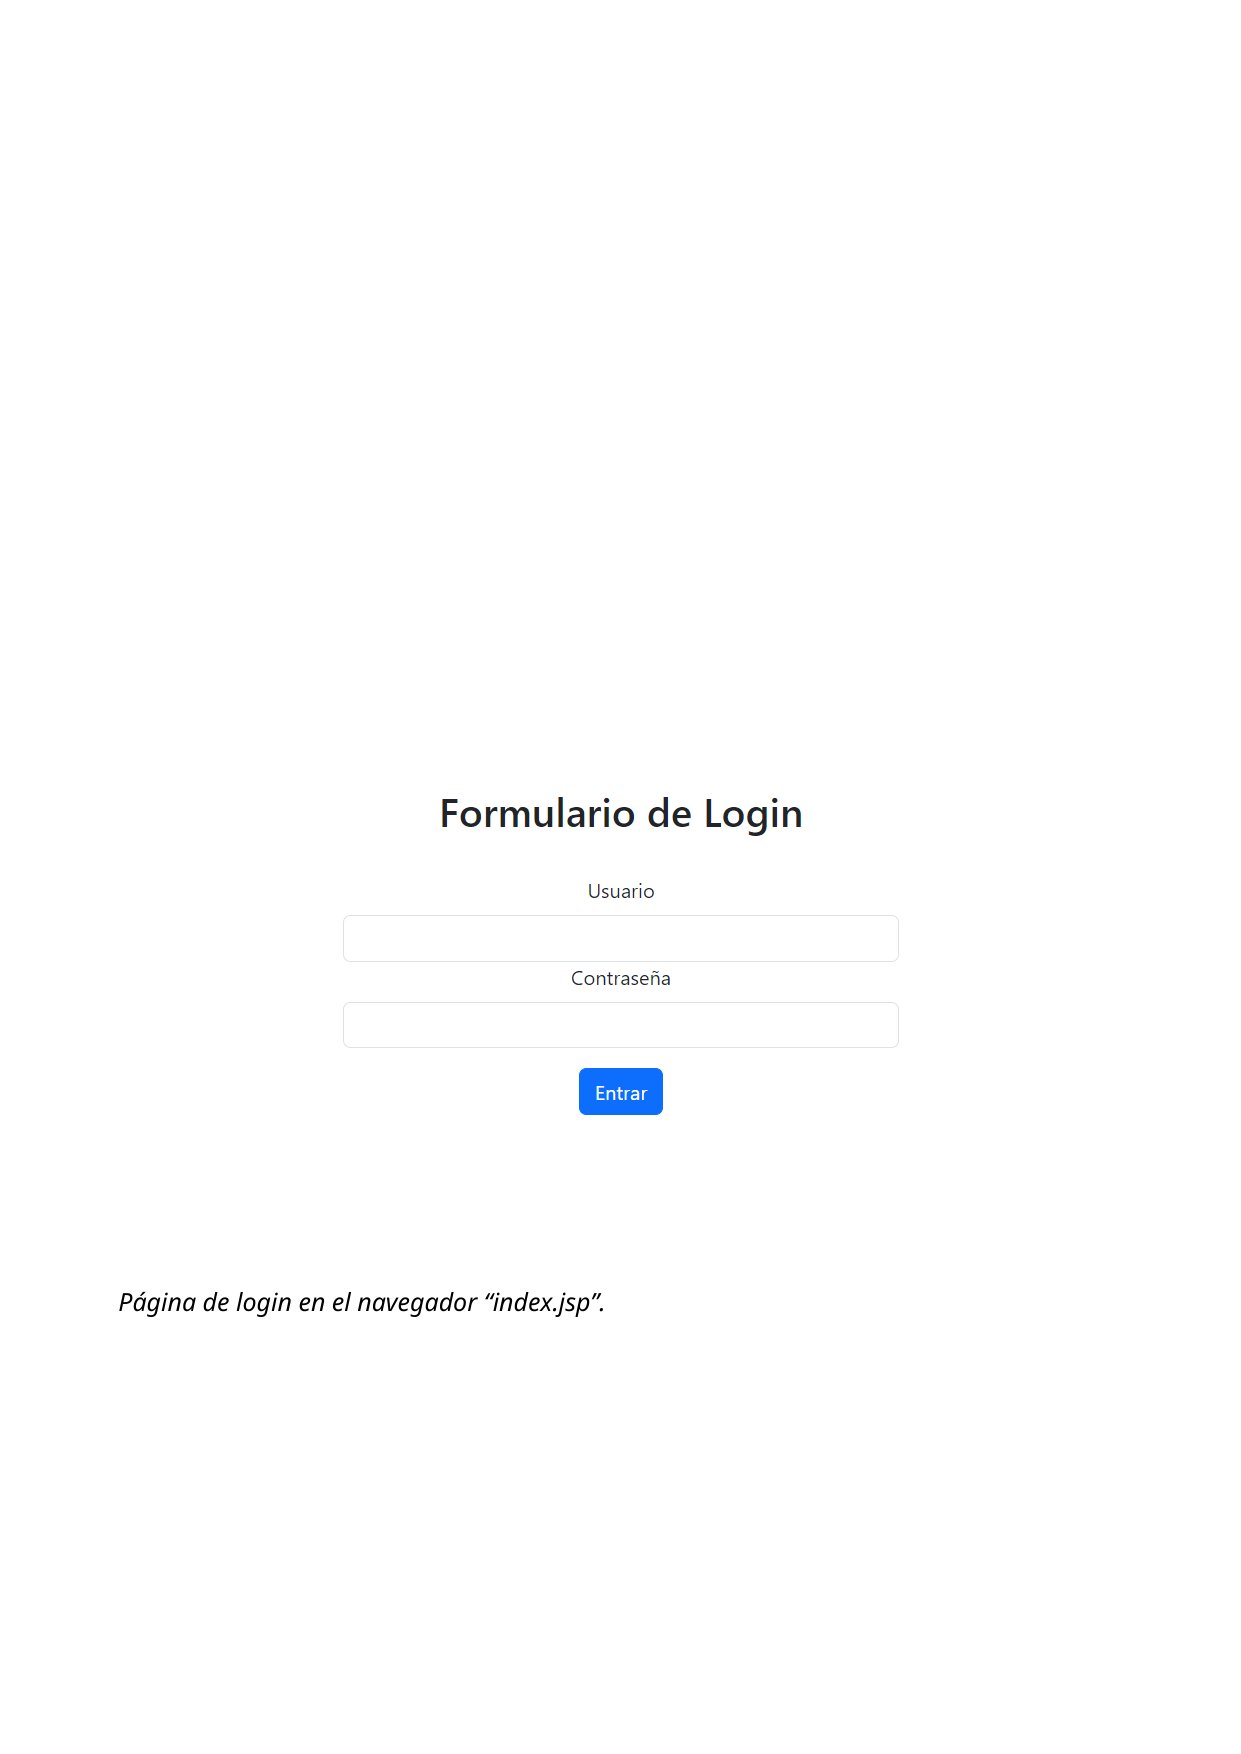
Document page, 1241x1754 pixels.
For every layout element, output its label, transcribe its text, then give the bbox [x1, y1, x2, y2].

picture [118, 765, 1123, 1286]
text Página de login en el navegador “index.jsp”. [118, 1286, 1122, 1319]
